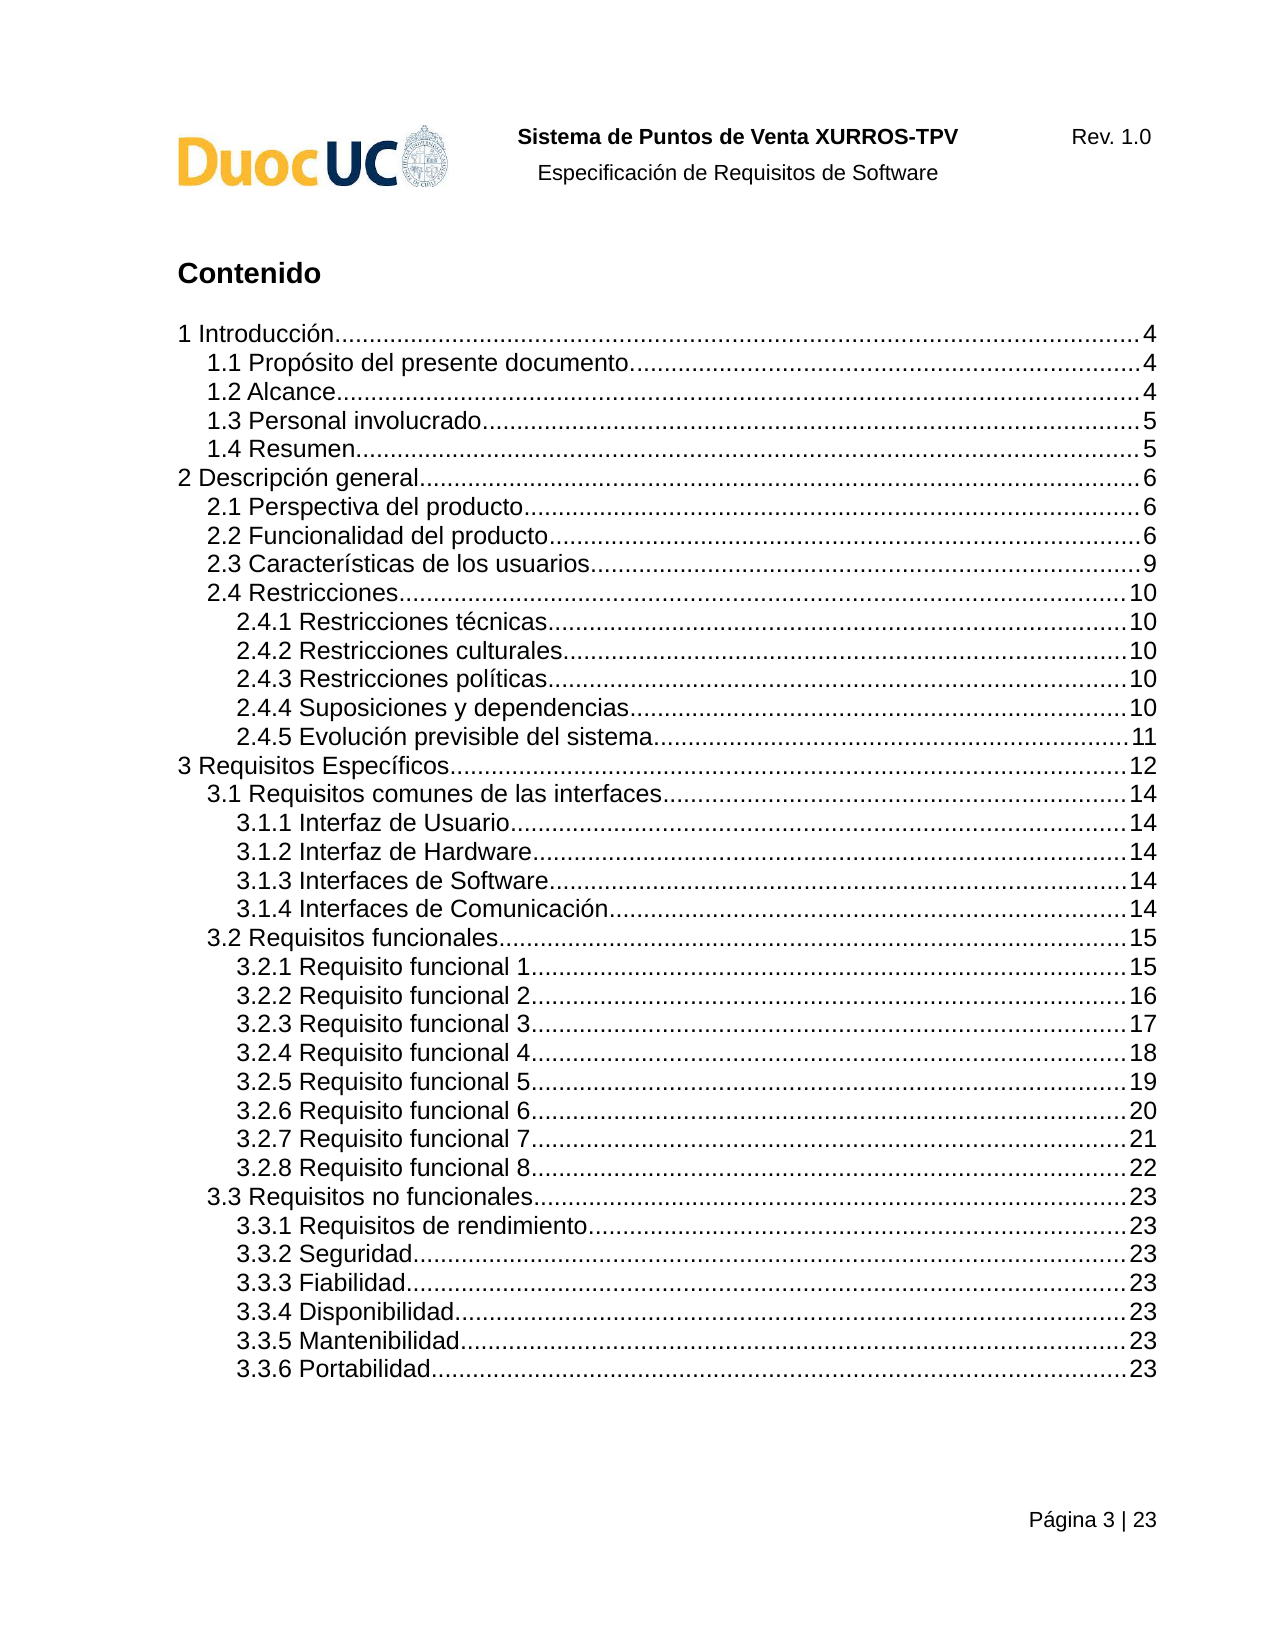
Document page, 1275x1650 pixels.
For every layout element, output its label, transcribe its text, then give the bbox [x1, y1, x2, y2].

text 3.1 Requisitos comunes de las interfaces 14 [207, 779, 1157, 808]
text 3.3.3 Fiabilidad 23 [236, 1268, 1157, 1297]
text 3.3 Requisitos no funcionales 23 [207, 1182, 1157, 1211]
text 3.1.4 Interfaces de Comunicación 14 [236, 894, 1157, 923]
text 2.3 Características de los usuarios 9 [207, 549, 1157, 578]
text 3.2.1 Requisito funcional 1 15 [236, 952, 1157, 981]
text 3.3.1 Requisitos de rendimiento 23 [236, 1211, 1157, 1239]
text 3.2 Requisitos funcionales 15 [207, 923, 1157, 952]
text 2.4.4 Suposiciones y dependencias 10 [236, 693, 1157, 722]
text 3.2.6 Requisito funcional 6 20 [236, 1096, 1157, 1124]
text 2.2 Funcionalidad del producto 6 [207, 521, 1157, 549]
text 3.1.3 Interfaces de Software 14 [236, 866, 1157, 894]
text 1.2 Alcance 4 [207, 377, 1157, 406]
text 1.4 Resumen 5 [207, 434, 1157, 463]
text 1.3 Personal involucrado 5 [207, 406, 1157, 434]
text 2.4.3 Restricciones políticas 10 [236, 664, 1157, 693]
text 1 Introducción 4 [177, 319, 1157, 348]
text 3.3.2 Seguridad 23 [236, 1239, 1157, 1268]
text 3.2.3 Requisito funcional 3 17 [236, 1009, 1157, 1038]
text 3.2.8 Requisito funcional 8 22 [236, 1153, 1157, 1182]
text 3.2.4 Requisito funcional 4 18 [236, 1038, 1157, 1067]
picture [178, 125, 449, 187]
text 3.1.1 Interfaz de Usuario 14 [236, 808, 1157, 837]
text 2 Descripción general 6 [177, 463, 1157, 492]
text 2.4.5 Evolución previsible del sistema 11 [236, 722, 1157, 751]
text 2.4.1 Restricciones técnicas 10 [236, 607, 1157, 636]
text 2.4 Restricciones 10 [207, 578, 1157, 607]
subtitle Contenido [177, 256, 1139, 290]
text 3.3.6 Portabilidad 23 [236, 1354, 1157, 1383]
text 3.3.5 Mantenibilidad 23 [236, 1326, 1157, 1354]
text 3.2.2 Requisito funcional 2 16 [236, 981, 1157, 1009]
text 2.4.2 Restricciones culturales 10 [236, 636, 1157, 664]
text 3.1.2 Interfaz de Hardware 14 [236, 837, 1157, 866]
text 2.1 Perspectiva del producto 6 [207, 492, 1157, 521]
text 1.1 Propósito del presente documento. 4 [207, 348, 1157, 377]
text 3 Requisitos Específicos 12 [177, 751, 1157, 779]
text 3.2.5 Requisito funcional 5 19 [236, 1067, 1157, 1096]
text 3.2.7 Requisito funcional 7 21 [236, 1124, 1157, 1153]
text 3.3.4 Disponibilidad 23 [236, 1297, 1157, 1326]
